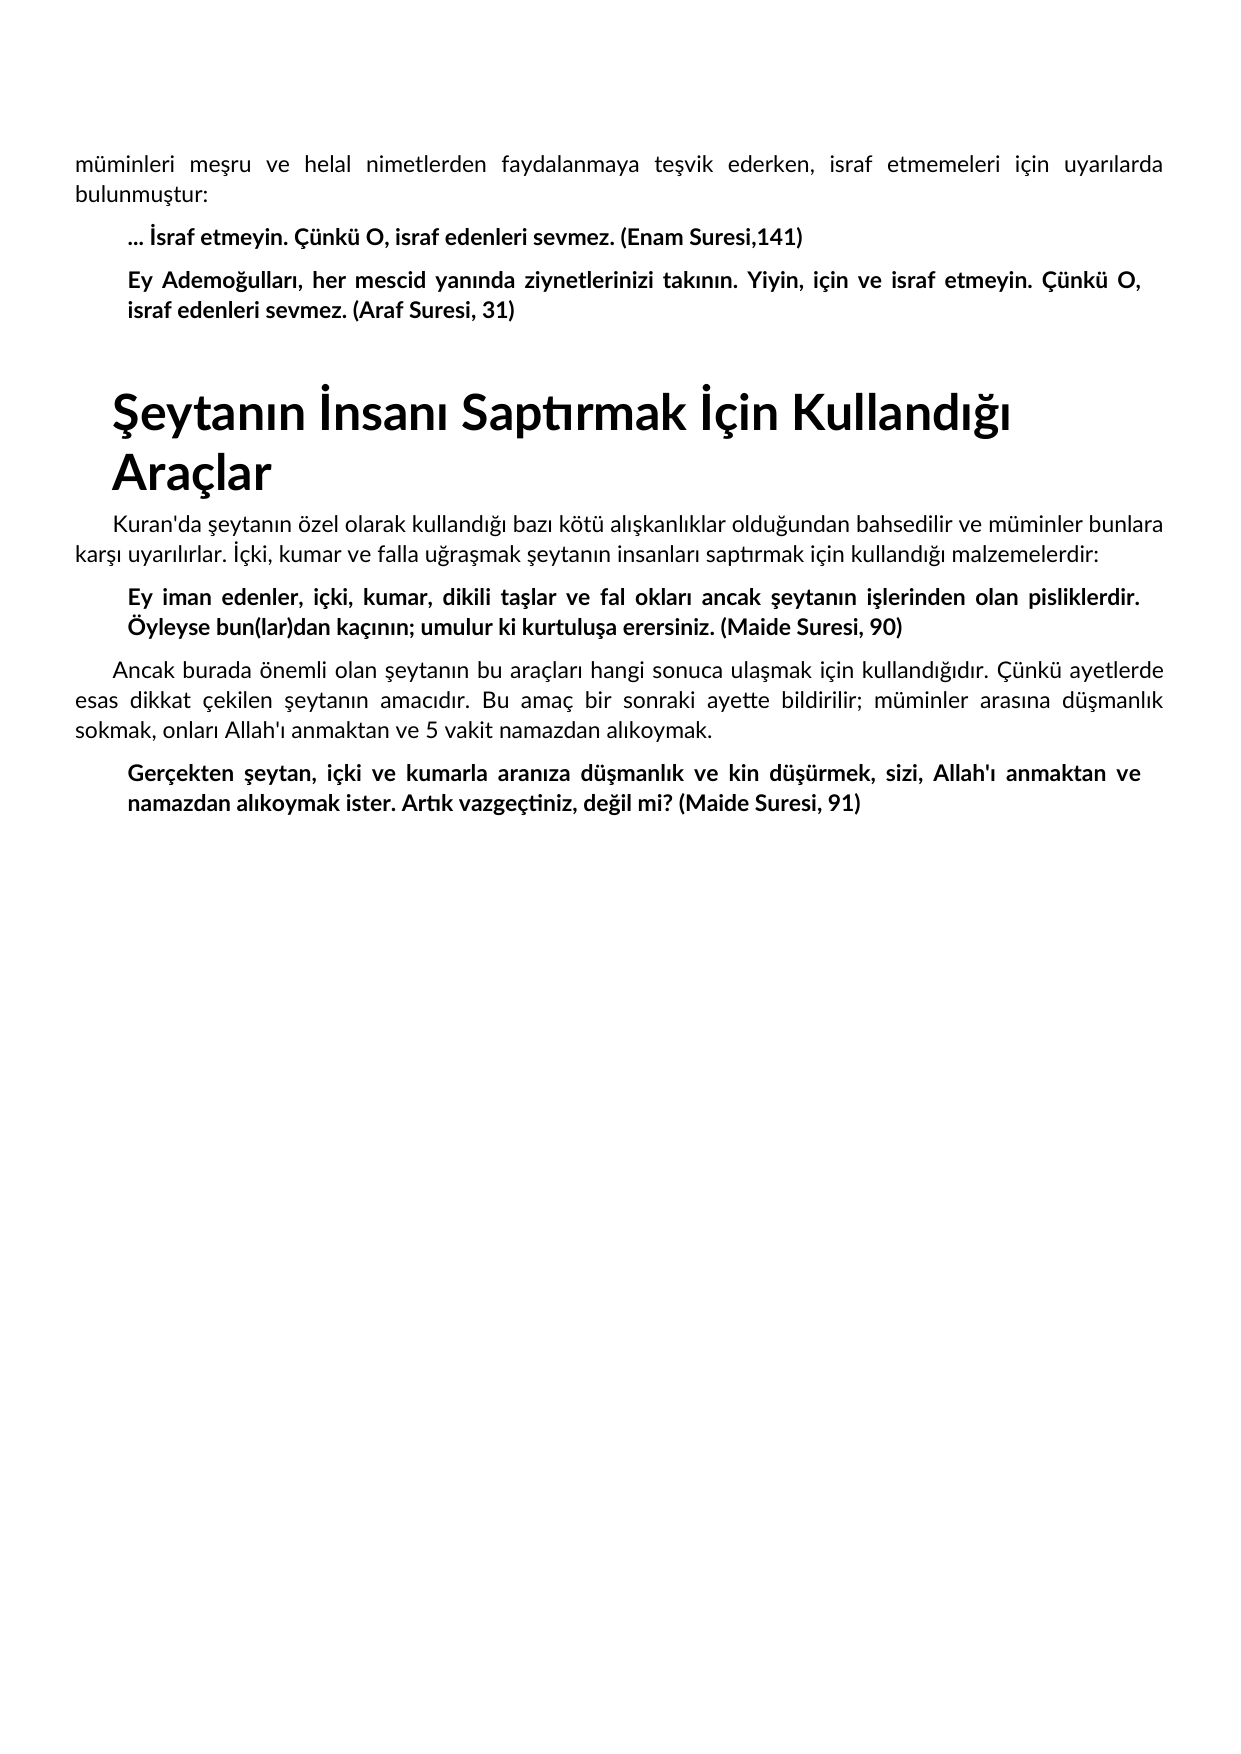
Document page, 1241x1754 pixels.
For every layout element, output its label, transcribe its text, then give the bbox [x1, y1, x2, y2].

text müminleri meşru ve helal nimetlerden faydalanmaya teşvik ederken, israf etmemeleri için uyarılarda bulunmuştur: [75, 150, 1165, 208]
text Kuran'da şeytanın özel olarak kullandığı bazı kötü alışkanlıklar olduğundan bahsedilir ve müminler bunlara karşı uyarılırlar. İçki, kumar ve falla uğraşmak şeytanın insanları saptırmak için kullandığı malzemelerdir: [75, 509, 1165, 567]
text Ey iman edenler, içki, kumar, dikili taşlar ve fal okları ancak şeytanın işlerinden olan pisliklerdir. Öyleyse bun(lar)dan kaçının; umulur ki kurtuluşa erersiniz. (Maide Suresi, 90) [127, 582, 1143, 640]
text Gerçekten şeytan, içki ve kumarla aranıza düşmanlık ve kin düşürmek, sizi, Allah'ı anmaktan ve namazdan alıkoymak ister. Artık vazgeçtiniz, değil mi? (Maide Suresi, 91) [127, 758, 1143, 816]
text ... İsraf etmeyin. Çünkü O, israf edenleri sevmez. (Enam Suresi,141) [127, 223, 1143, 250]
text Ey Ademoğulları, her mescid yanında ziynetlerinizi takının. Yiyin, için ve israf etmeyin. Çünkü O, israf edenleri sevmez. (Araf Suresi, 31) [127, 266, 1143, 323]
subtitle Şeytanın İnsanı Saptırmak İçin Kullandığı Araçlar [112, 381, 1165, 501]
text Ancak burada önemli olan şeytanın bu araçları hangi sonuca ulaşmak için kullandığıdır. Çünkü ayetlerde esas dikkat çekilen şeytanın amacıdır. Bu amaç bir sonraki ayette bildirilir; müminler arasına düşmanlık sokmak, onları Allah'ı anmaktan ve 5 vakit namazdan alıkoymak. [75, 655, 1165, 743]
